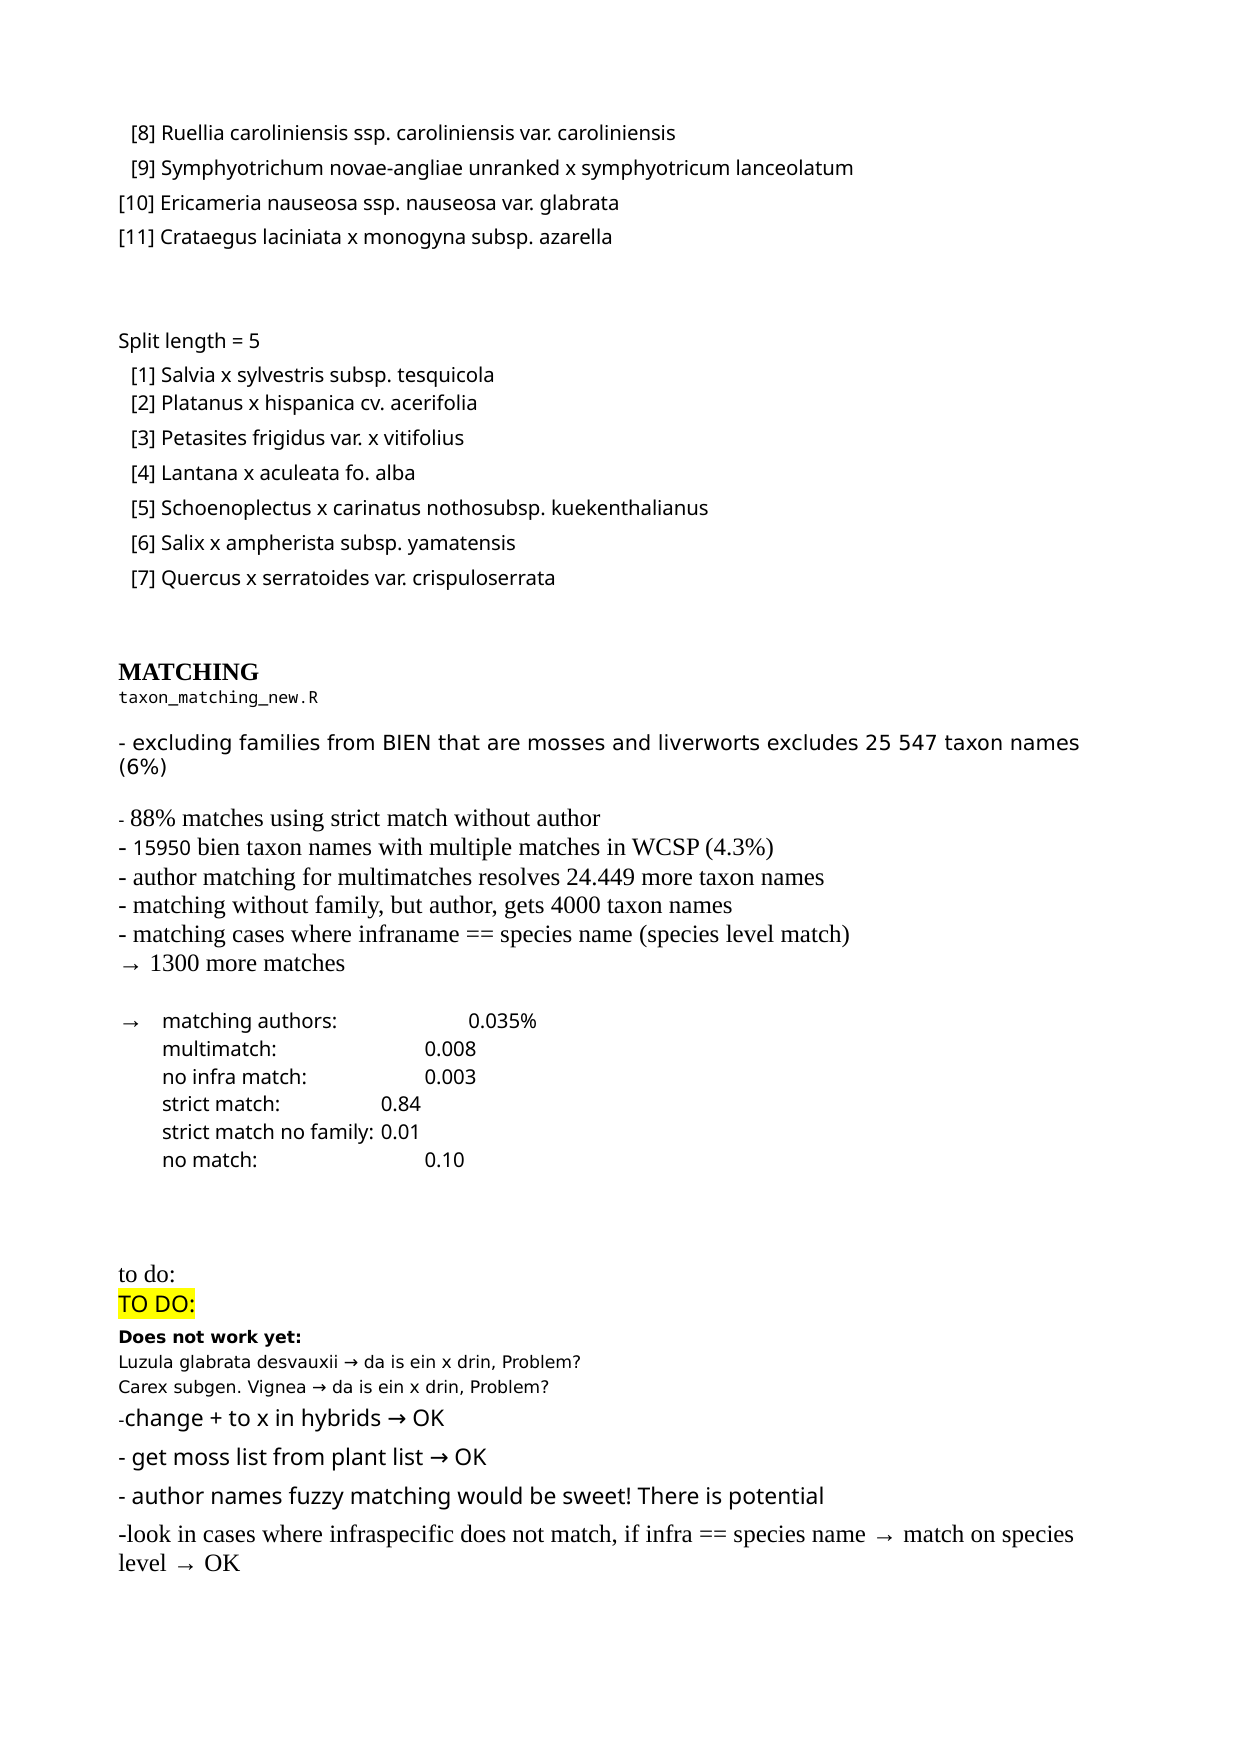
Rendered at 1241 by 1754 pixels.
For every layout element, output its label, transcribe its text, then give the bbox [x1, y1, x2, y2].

text [2] Platanus x hispanica cv. acerifolia [118, 389, 1122, 417]
text TO DO: [118, 1288, 1122, 1319]
text no match: 0.10 [118, 1145, 1122, 1173]
text → matching authors: 0.035% [118, 1005, 1122, 1034]
text taxon_matching_new.R [118, 685, 1122, 708]
text [7] Quercus x serratoides var. crispuloserrata [118, 564, 1122, 592]
text [8] Ruellia caroliniensis ssp. caroliniensis var. caroliniensis [118, 118, 1122, 146]
text [3] Petasites frigidus var. x vitifolius [118, 424, 1122, 452]
text [10] Ericameria nauseosa ssp. nauseosa var. glabrata [118, 188, 1122, 216]
text -look in cases where infraspecific does not match, if infra == species name → match on species level → OK [118, 1519, 1122, 1577]
text Split length = 5 [118, 326, 1122, 354]
text - 15950 bien taxon names with multiple matches in WCSP (4.3%) [118, 832, 1122, 862]
text - excluding families from BIEN that are mosses and liverworts excludes 25 547 taxon names (6%) [118, 731, 1122, 779]
text - get moss list from plant list → OK [118, 1441, 1122, 1472]
text -change + to x in hybrids → OK [118, 1402, 1122, 1433]
text strict match no family: 0.01 [118, 1118, 1122, 1145]
text - matching cases where infraname == species name (species level match) [118, 919, 1122, 948]
text strict match: 0.84 [118, 1090, 1122, 1118]
text [6] Salix x ampherista subsp. yamatensis [118, 529, 1122, 557]
text [5] Schoenoplectus x carinatus nothosubsp. kuekenthalianus [118, 494, 1122, 522]
text - author names fuzzy matching would be sweet! There is potential [118, 1480, 1122, 1512]
text Luzula glabrata desvauxii → da is ein x drin, Problem? [118, 1352, 1122, 1372]
text MATCHING [118, 657, 1122, 685]
text [4] Lantana x aculeata fo. alba [118, 459, 1122, 487]
text - matching without family, but author, gets 4000 taxon names [118, 890, 1122, 919]
text Carex subgen. Vignea → da is ein x drin, Problem? [118, 1377, 1122, 1397]
text no infra match: 0.003 [118, 1062, 1122, 1090]
text [9] Symphyotrichum novae-angliae unranked x symphyotricum lanceolatum [118, 153, 1122, 181]
text - 88% matches using strict match without author [118, 803, 1122, 832]
text [11] Crataegus laciniata x monogyna subsp. azarella [118, 223, 1122, 250]
text - author matching for multimatches resolves 24.449 more taxon names [118, 862, 1122, 890]
text [1] Salvia x sylvestris subsp. tesquicola [118, 361, 1122, 389]
text to do: [118, 1259, 1122, 1288]
text → 1300 more matches [118, 948, 1122, 977]
text multimatch: 0.008 [118, 1034, 1122, 1062]
text Does not work yet: [118, 1327, 1122, 1347]
